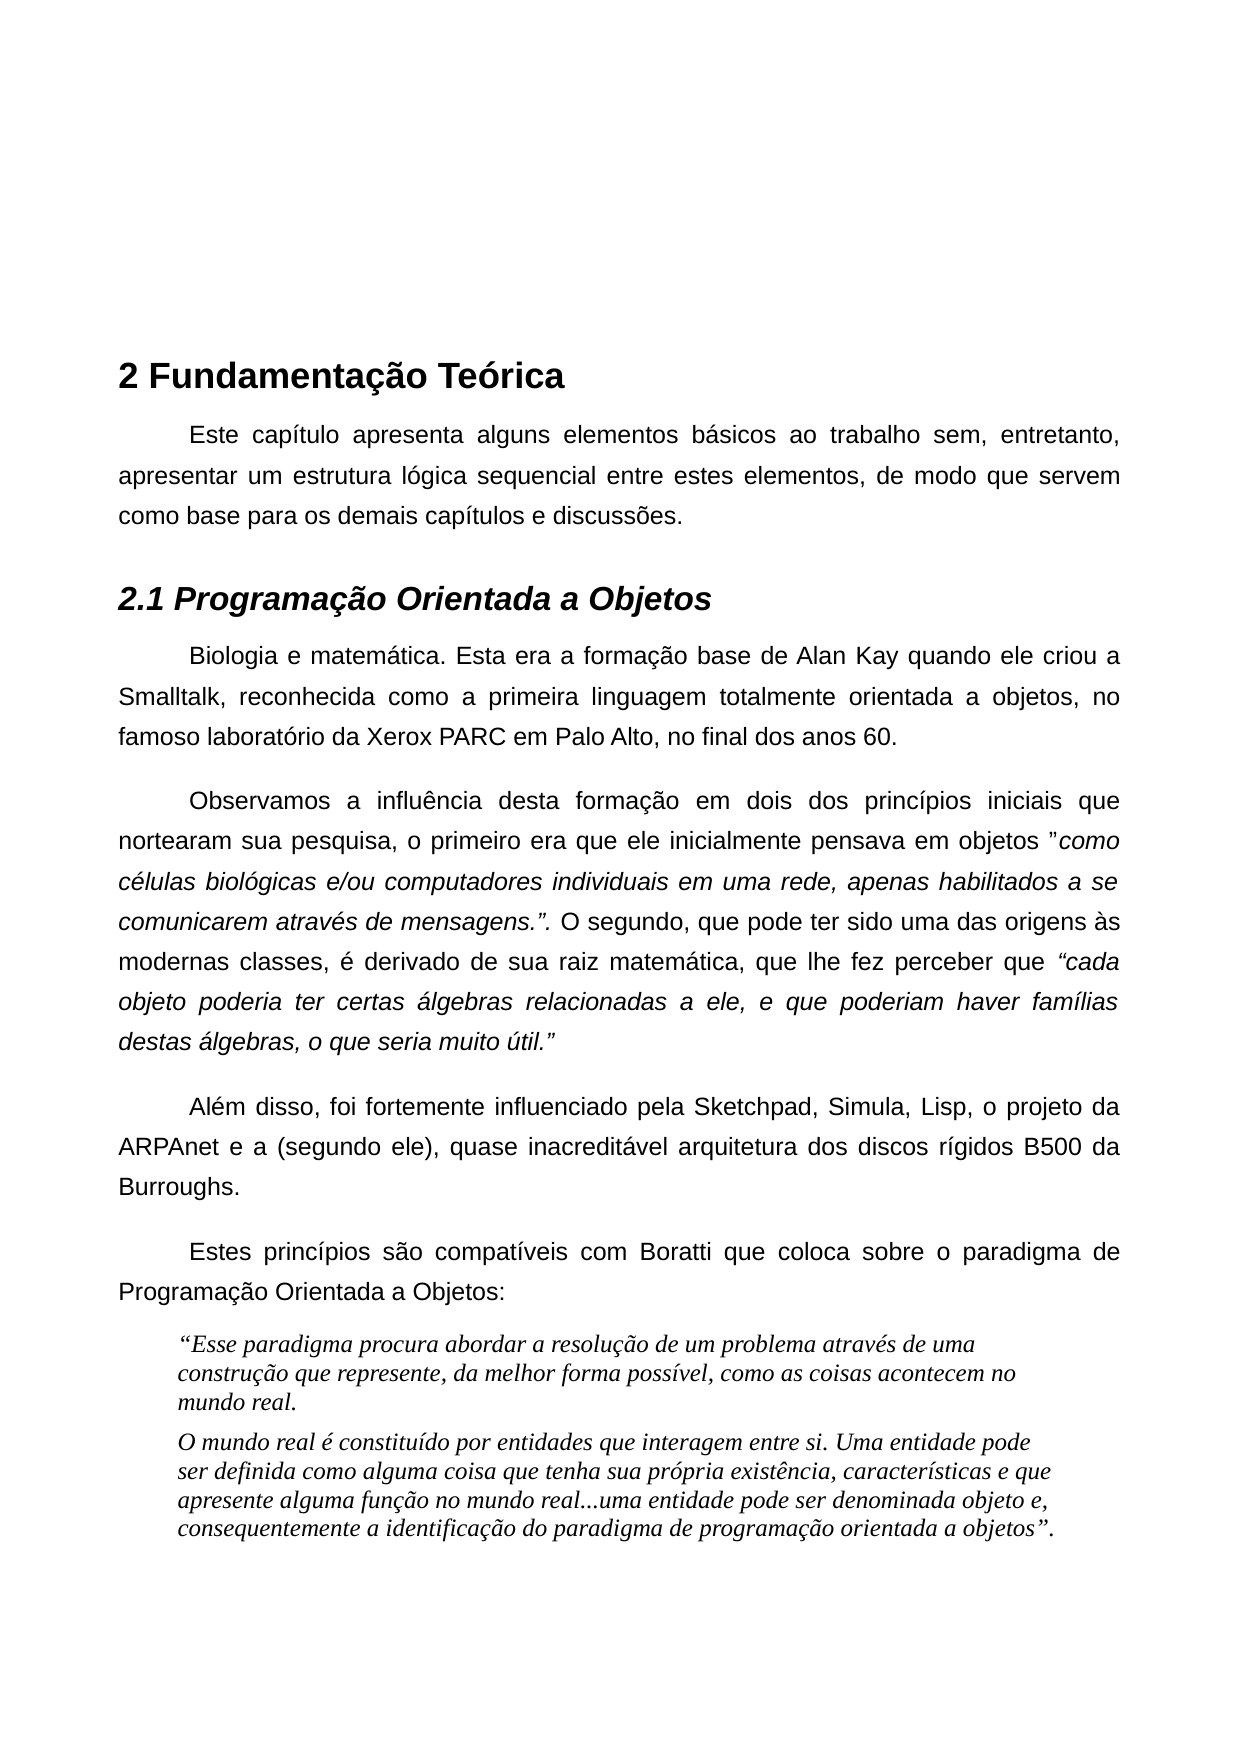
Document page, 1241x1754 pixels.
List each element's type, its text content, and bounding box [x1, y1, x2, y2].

text “Esse paradigma procura abordar a resolução de um problema através de uma construção que represente, da melhor forma possível, como as coisas acontecem no mundo real. [177, 1329, 1063, 1416]
text Este capítulo apresenta alguns elementos básicos ao trabalho sem, entretanto, apresentar um estrutura lógica sequencial entre estes elementos, de modo que servem como base para os demais capítulos e discussões. [118, 421, 1122, 530]
text Além disso, foi fortemente influenciado pela Sketchpad, Simula, Lisp, o projeto da ARPAnet e a (segundo ele), quase inacreditável arquitetura dos discos rígidos B500 da Burroughs. [118, 1092, 1122, 1201]
text Biologia e matemática. Esta era a formação base de Alan Kay quando ele criou a Smalltalk, reconhecida como a primeira linguagem totalmente orientada a objetos, no famoso laboratório da Xerox PARC em Palo Alto, no final dos anos 60. [118, 641, 1122, 750]
text Observamos a influência desta formação em dois dos princípios iniciais que nortearam sua pesquisa, o primeiro era que ele inicialmente pensava em objetos ”como células biológicas e/ou computadores individuais em uma rede, apenas habilitados a se comunicarem através de mensagens.”. O segundo, que pode ter sido uma das origens às modernas classes, é derivado de sua raiz matemática, que lhe fez perceber que “cada objeto poderia ter certas álgebras relacionadas a ele, e que poderiam haver famílias destas álgebras, o que seria muito útil.” [118, 786, 1122, 1056]
subtitle 2.1 Programação Orientada a Objetos [118, 578, 1122, 617]
subtitle 2 Fundamentação Teórica [118, 354, 1122, 396]
text O mundo real é constituído por entidades que interagem entre si. Uma entidade pode ser definida como alguma coisa que tenha sua própria existência, características e que apresente alguma função no mundo real...uma entidade pode ser denominada objeto e, consequentemente a identificação do paradigma de programação orientada a objetos”. [177, 1427, 1063, 1542]
text Estes princípios são compatíveis com Boratti que coloca sobre o paradigma de Programação Orientada a Objetos: [118, 1236, 1122, 1305]
